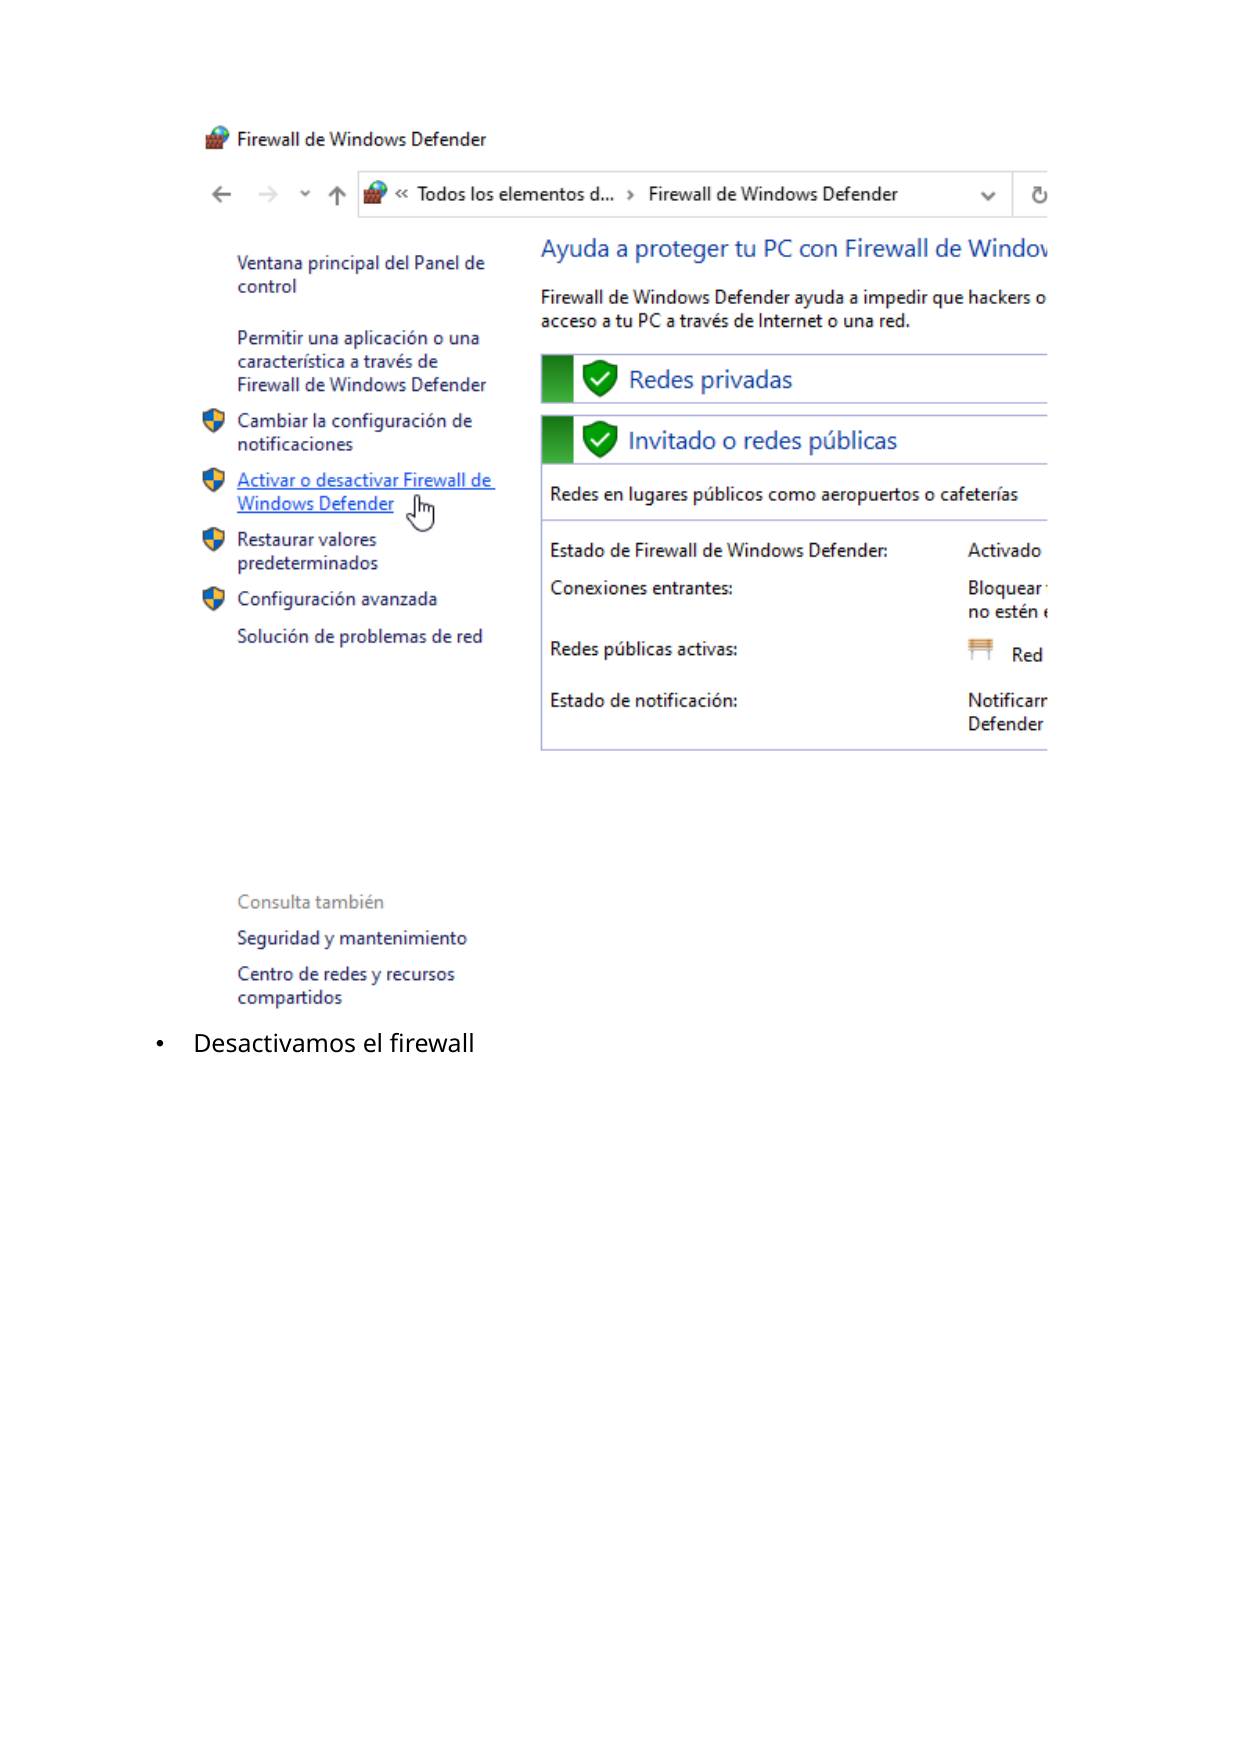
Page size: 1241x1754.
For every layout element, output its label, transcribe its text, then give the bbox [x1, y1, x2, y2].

picture [192, 118, 1048, 1026]
list Desactivamos el firewall [156, 1001, 1122, 1060]
